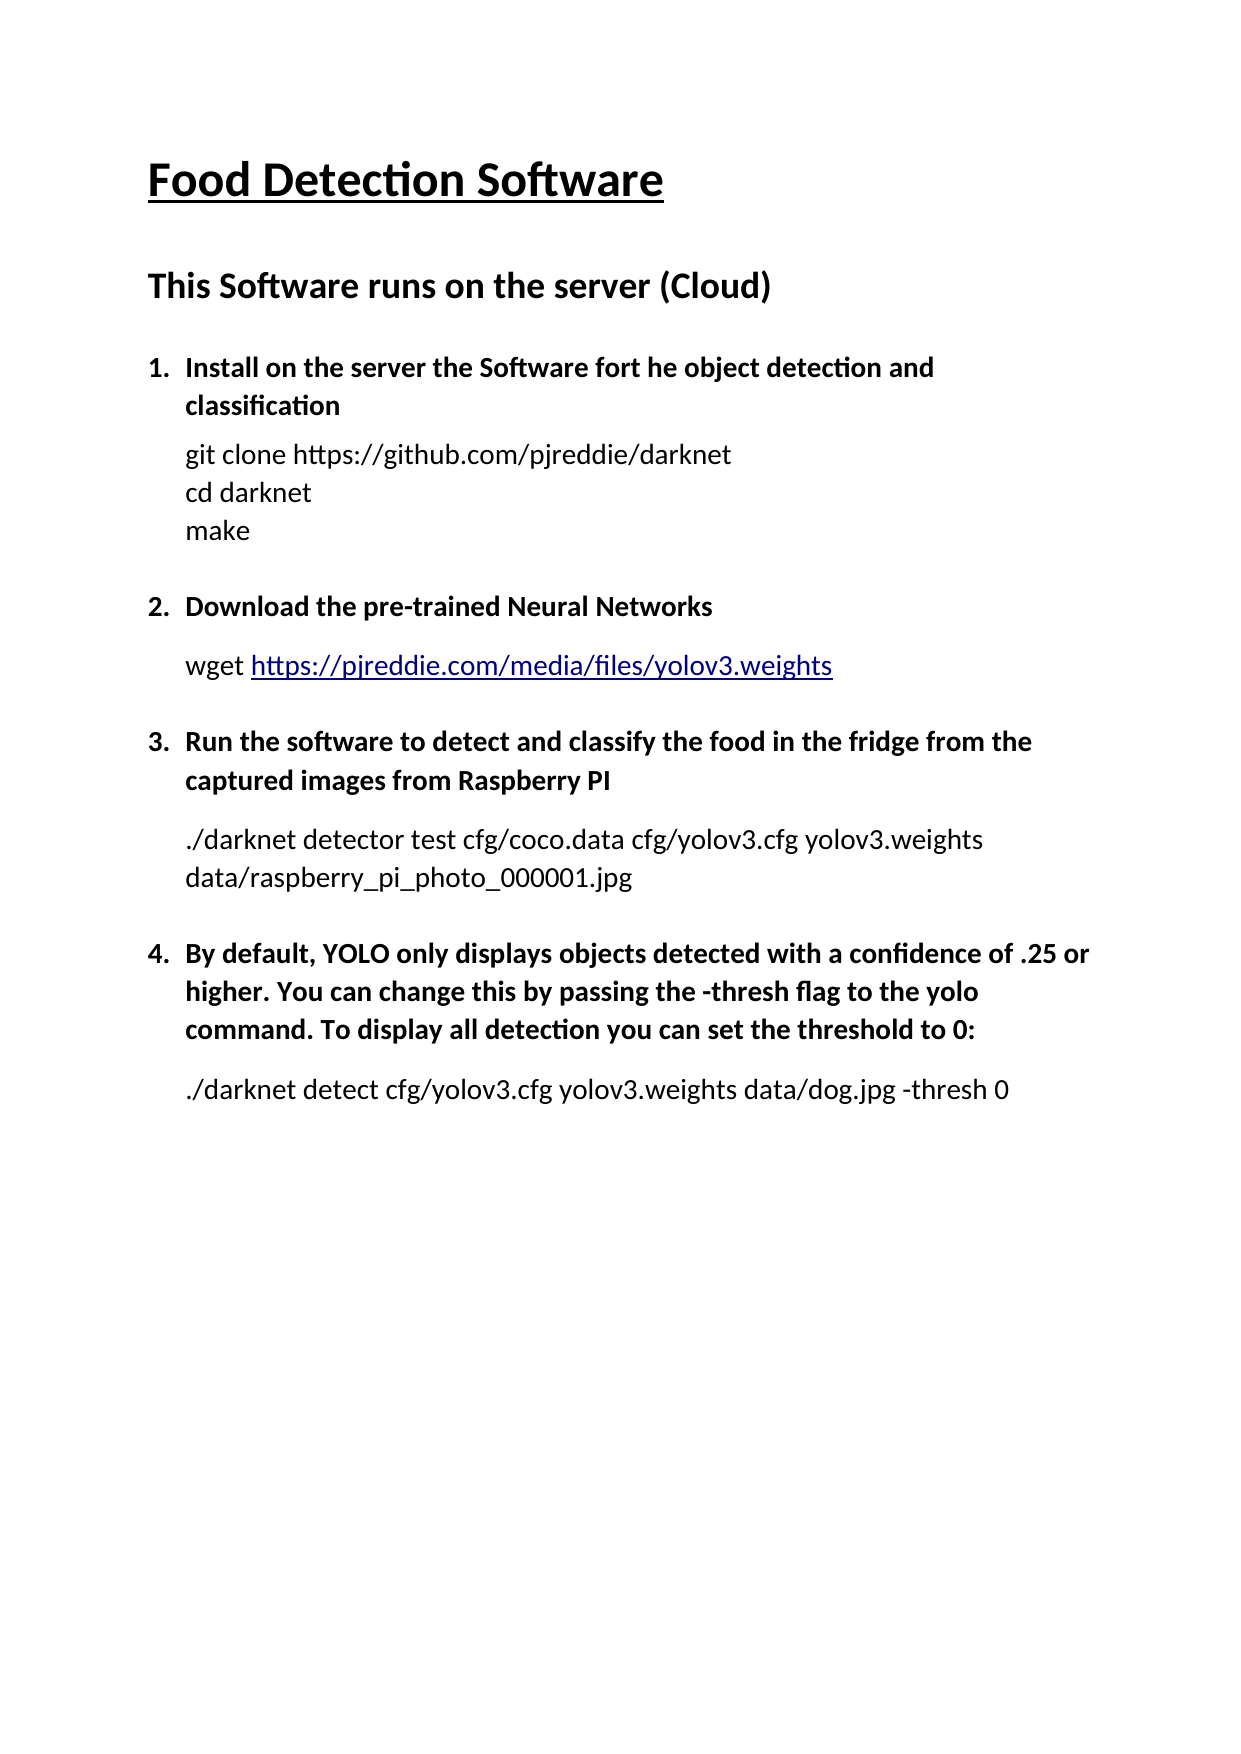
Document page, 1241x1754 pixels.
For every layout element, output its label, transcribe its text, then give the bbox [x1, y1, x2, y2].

text ./darknet detector test cfg/coco.data cfg/yolov3.cfg yolov3.weights data/raspberry_pi_photo_000001.jpg [185, 821, 1093, 895]
text wget https://pjreddie.com/media/files/yolov3.weights [185, 647, 1093, 683]
text git clone https://github.com/pjreddie/darknet [185, 436, 1093, 471]
text This Software runs on the server (Cloud) [148, 262, 1093, 308]
list Install on the server the Software fort he object detection and classification [148, 349, 1093, 422]
list Run the software to detect and classify the food in the fridge from the captured images from Raspberry PI [148, 723, 1093, 797]
list Download the pre-trained Neural Networks [148, 588, 1093, 623]
text make [185, 512, 1093, 547]
text ./darknet detect cfg/yolov3.cfg yolov3.weights data/dog.jpg -thresh 0 [185, 1071, 1093, 1107]
text cd darknet [185, 474, 1093, 509]
list By default, YOLO only displays objects detected with a confidence of .25 or higher. You can change this by passing the -thresh flag to the yolo command. To display all detection you can set the threshold to 0: [148, 935, 1093, 1047]
text Food Detection Software [148, 148, 1093, 209]
